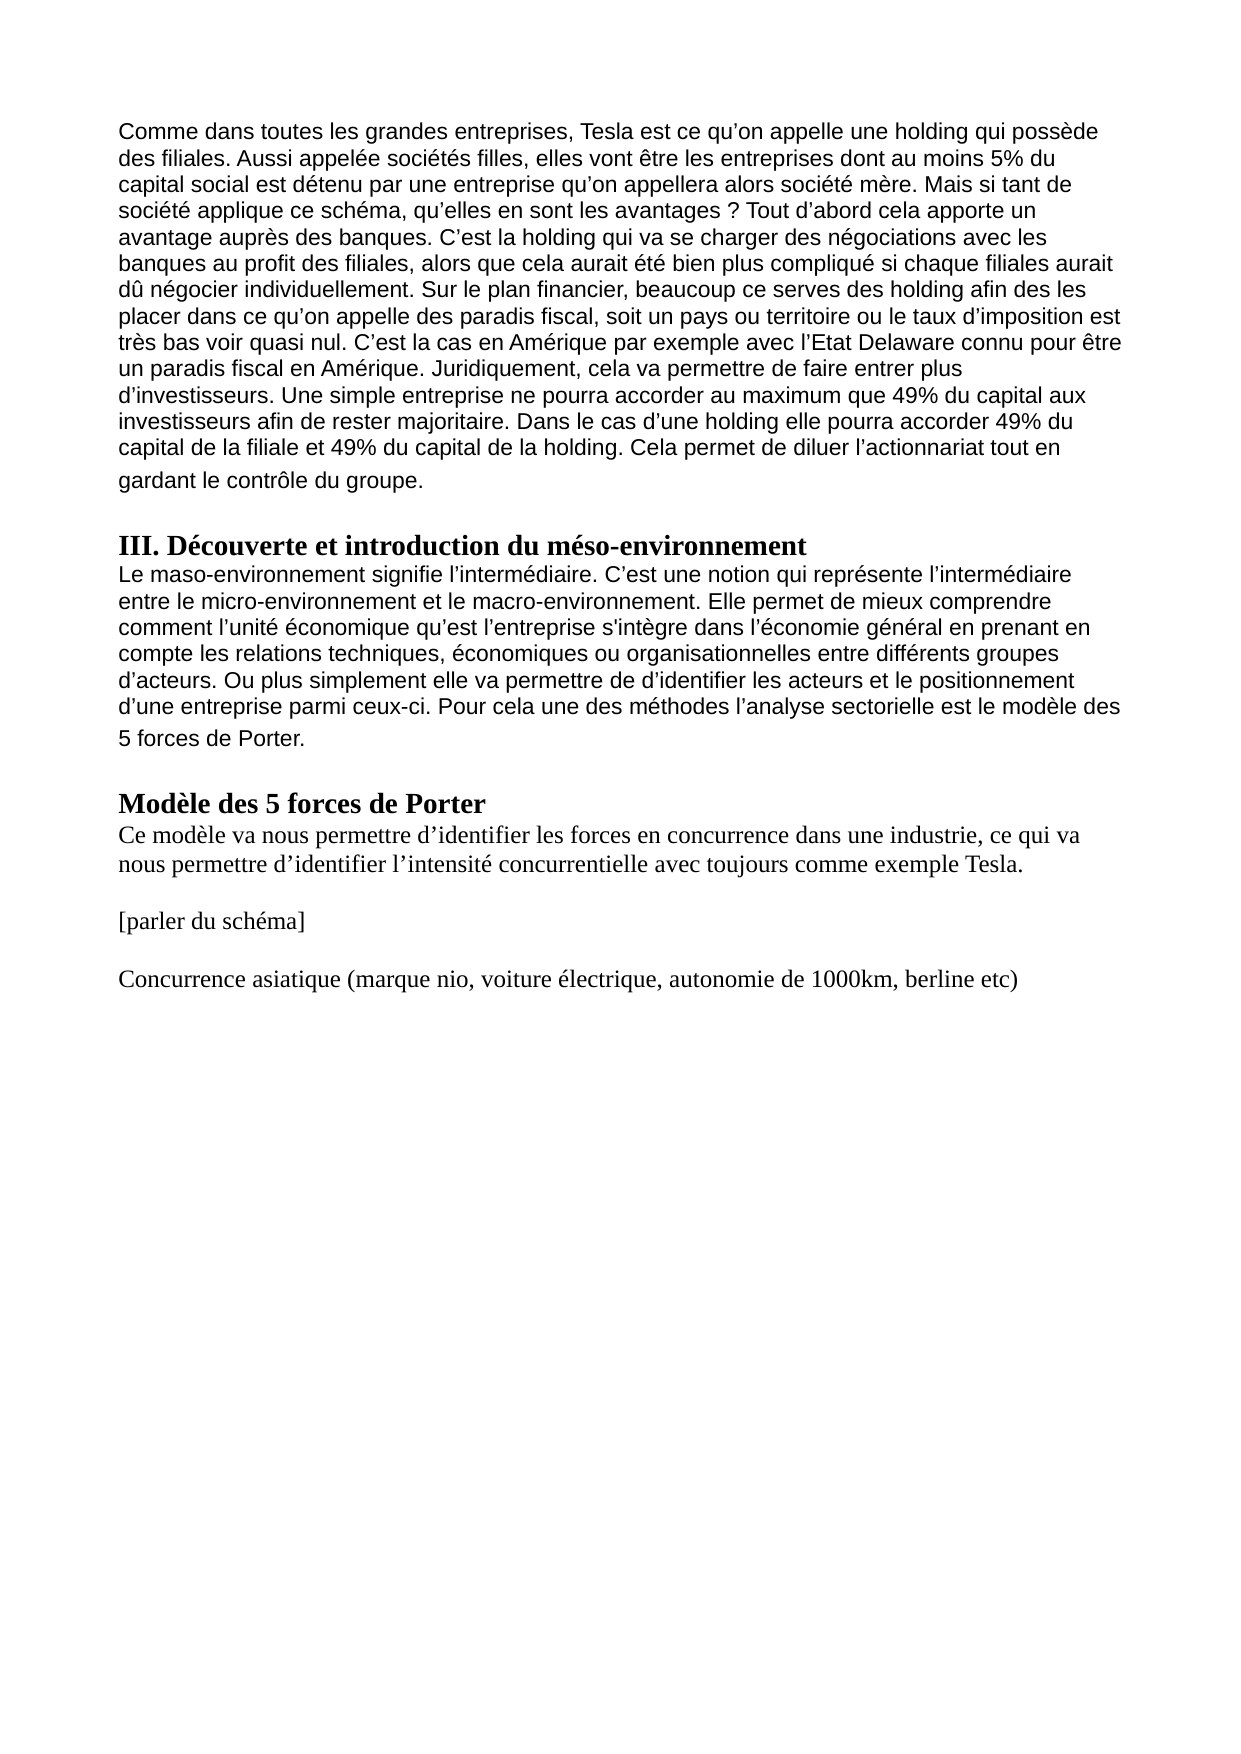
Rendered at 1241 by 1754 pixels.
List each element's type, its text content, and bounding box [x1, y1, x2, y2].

text Modèle des 5 forces de Porter [118, 787, 1122, 820]
text III. Découverte et introduction du méso-environnement [118, 528, 1122, 561]
text Le maso-environnement signifie l’intermédiaire. C’est une notion qui représente l’intermédiaire entre le micro-environnement et le macro-environnement. Elle permet de mieux comprendre comment l’unité économique qu’est l’entreprise s'intègre dans l’économie général en prenant en compte les relations techniques, économiques ou organisationnelles entre différents groupes d’acteurs. Ou plus simplement elle va permettre de d’identifier les acteurs et le positionnement d’une entreprise parmi ceux-ci. Pour cela une des méthodes l’analyse sectorielle est le modèle des 5 forces de Porter. [118, 561, 1122, 753]
text [parler du schéma] [118, 906, 1122, 935]
text Comme dans toutes les grandes entreprises, Tesla est ce qu’on appelle une holding qui possède des filiales. Aussi appelée sociétés filles, elles vont être les entreprises dont au moins 5% du capital social est détenu par une entreprise qu’on appellera alors société mère. Mais si tant de société applique ce schéma, qu’elles en sont les avantages ? Tout d’abord cela apporte un avantage auprès des banques. C’est la holding qui va se charger des négociations avec les banques au profit des filiales, alors que cela aurait été bien plus compliqué si chaque filiales aurait dû négocier individuellement. Sur le plan financier, beaucoup ce serves des holding afin des les placer dans ce qu’on appelle des paradis fiscal, soit un pays ou territoire ou le taux d’imposition est très bas voir quasi nul. C’est la cas en Amérique par exemple avec l’Etat Delaware connu pour être un paradis fiscal en Amérique. Juridiquement, cela va permettre de faire entrer plus d’investisseurs. Une simple entreprise ne pourra accorder au maximum que 49% du capital aux investisseurs afin de rester majoritaire. Dans le cas d’une holding elle pourra accorder 49% du capital de la filiale et 49% du capital de la holding. Cela permet de diluer l’actionnariat tout en gardant le contrôle du groupe. [118, 118, 1122, 494]
text Ce modèle va nous permettre d’identifier les forces en concurrence dans une industrie, ce qui va nous permettre d’identifier l’intensité concurrentielle avec toujours comme exemple Tesla. [118, 820, 1122, 878]
text Concurrence asiatique (marque nio, voiture électrique, autonomie de 1000km, berline etc) [118, 964, 1122, 993]
